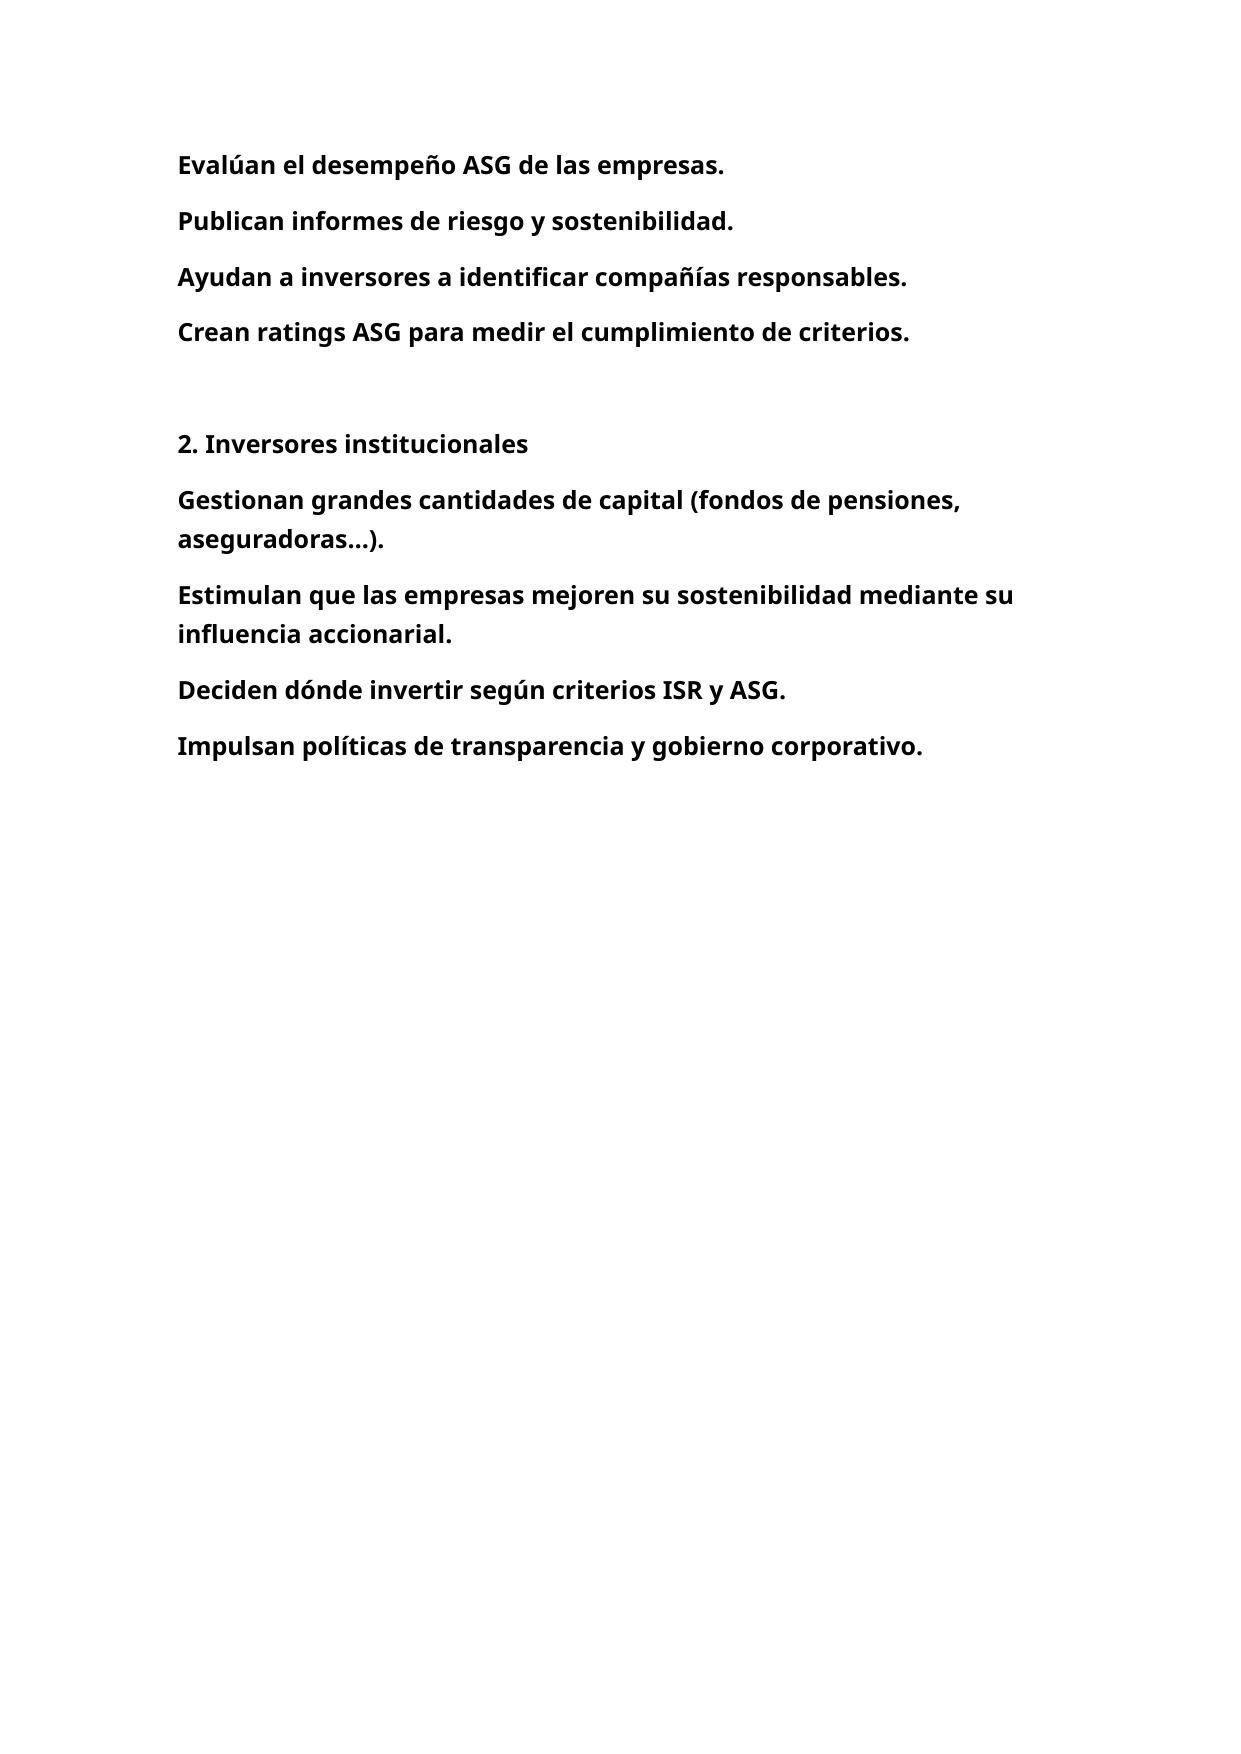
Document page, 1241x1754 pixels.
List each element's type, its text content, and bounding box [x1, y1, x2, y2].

text Ayudan a inversores a identificar compañías responsables. [177, 259, 1063, 293]
text Evalúan el desempeño ASG de las empresas. [177, 148, 1063, 182]
text 2. Inversores institucionales [177, 427, 1063, 461]
text Publican informes de riesgo y sostenibilidad. [177, 203, 1063, 237]
text Deciden dónde invertir según criterios ISR y ASG. [177, 673, 1063, 707]
text Crean ratings ASG para medir el cumplimiento de criterios. [177, 315, 1063, 349]
text Gestionan grandes cantidades de capital (fondos de pensiones, aseguradoras…). [177, 483, 1063, 556]
text Estimulan que las empresas mejoren su sostenibilidad mediante su influencia accionarial. [177, 578, 1063, 651]
text Impulsan políticas de transparencia y gobierno corporativo. [177, 728, 1063, 762]
